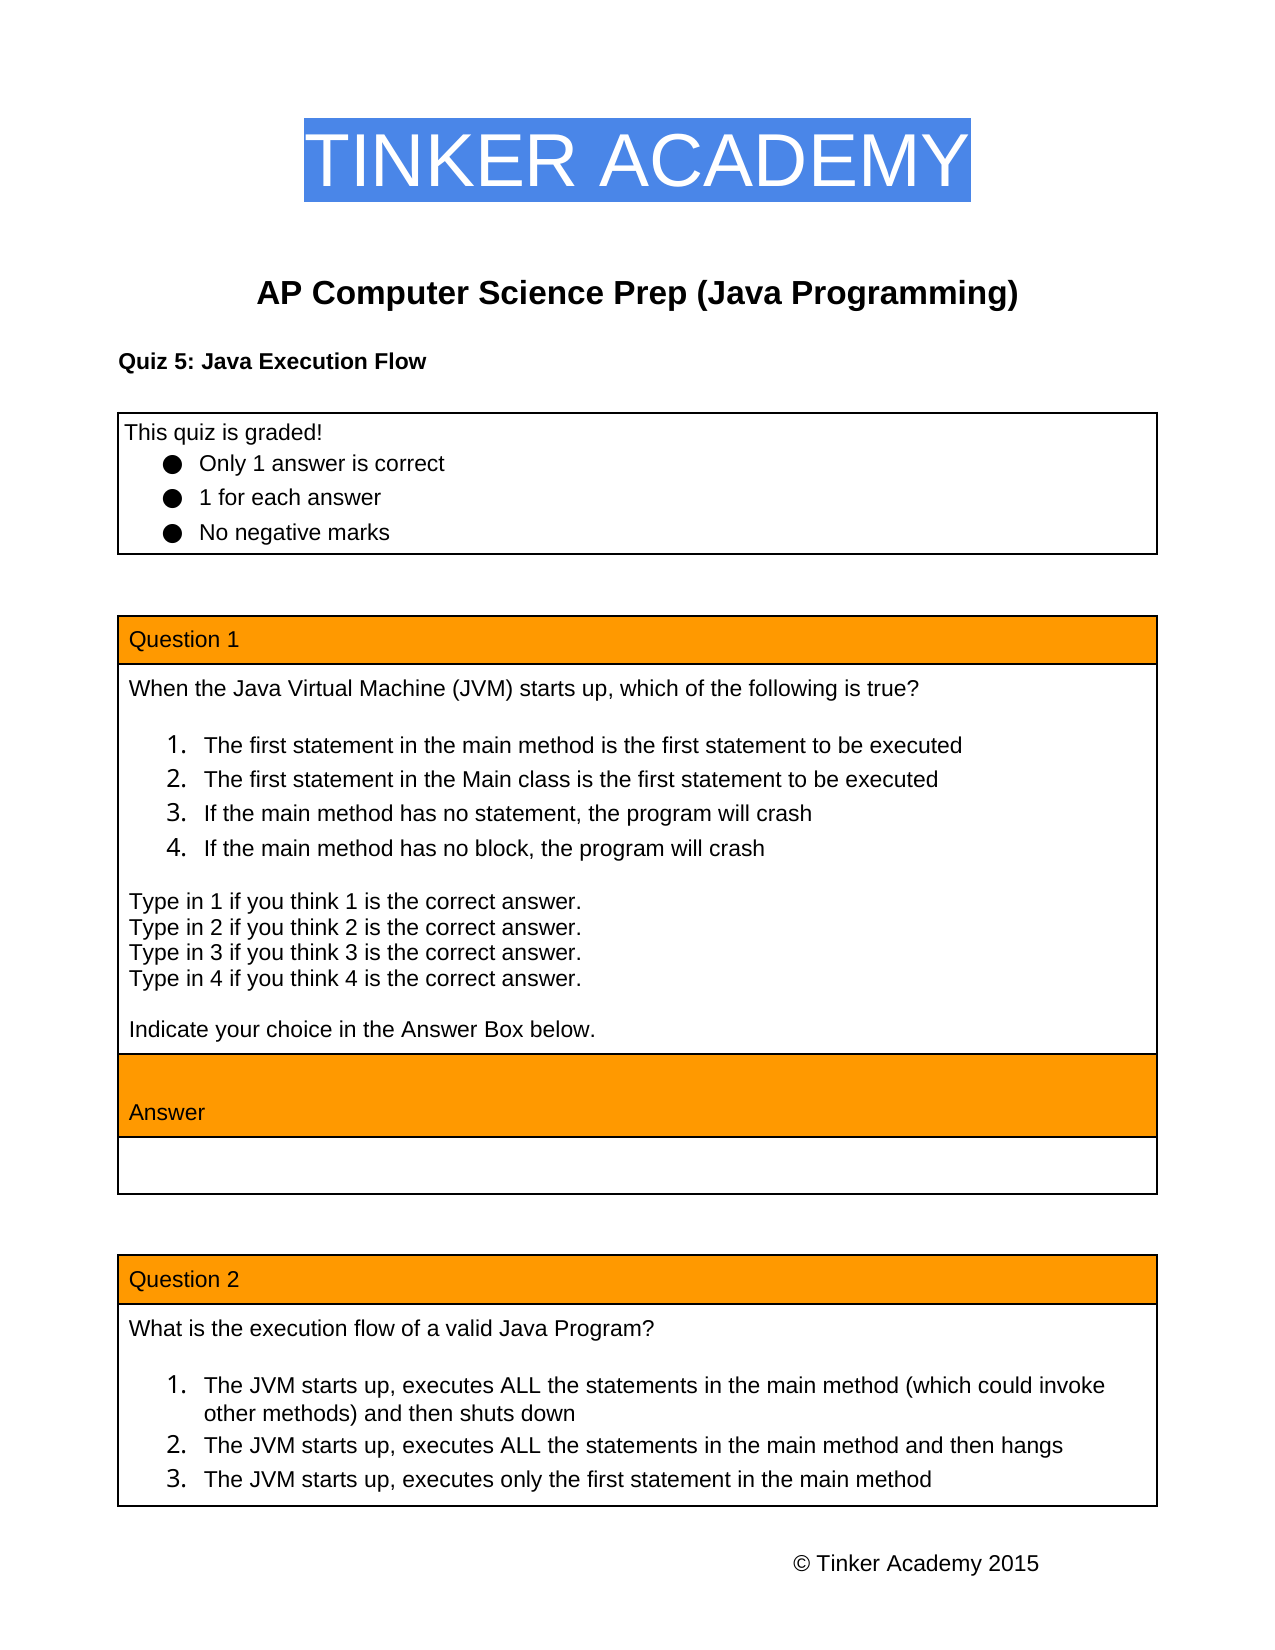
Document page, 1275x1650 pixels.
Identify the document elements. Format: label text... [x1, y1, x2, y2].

table_cell What is the execution flow of a valid Java Program? The JVM starts up, executes ALL the statements in the main method (which could invoke other methods) and then shuts down The JVM starts up, executes ALL the statements in the main method and then hangs The JVM starts up, executes only the first statement in the main method The JVM starts up, executes ALL the statements in ALL the methods in the class containing the main method and then shuts down Type in 1 if you think 1 is the correct answer. Type in 2 if you think 2 is the correct answer. Type in 3 if you think 3 is the correct answer. Type in 4 if you think 4 is the correct answer. Indicate your choice in the Answer Box below. [119, 1305, 1156, 1505]
text TINKER ACADEMY [118, 118, 1157, 202]
table_header Question 2 [119, 1256, 1156, 1303]
table_cell Answer [119, 1055, 1156, 1136]
table_header Question 1 [119, 617, 1156, 663]
text AP Computer Science Prep (Java Programming) [118, 274, 1157, 311]
table_cell When the Java Virtual Machine (JVM) starts up, which of the following is true? The first statement in the main method is the first statement to be executed The first statement in the Main class is the first statement to be executed If the main method has no statement, the program will crash If the main method has no block, the program will crash Type in 1 if you think 1 is the correct answer. Type in 2 if you think 2 is the correct answer. Type in 3 if you think 3 is the correct answer. Type in 4 if you think 4 is the correct answer. Indicate your choice in the Answer Box below. [119, 665, 1156, 1053]
text Quiz 5: Java Execution Flow [118, 349, 1157, 374]
table_header This quiz is graded! Only 1 answer is correct 1 for each answer No negative marks [119, 414, 1156, 553]
table_cell [119, 1138, 1156, 1193]
